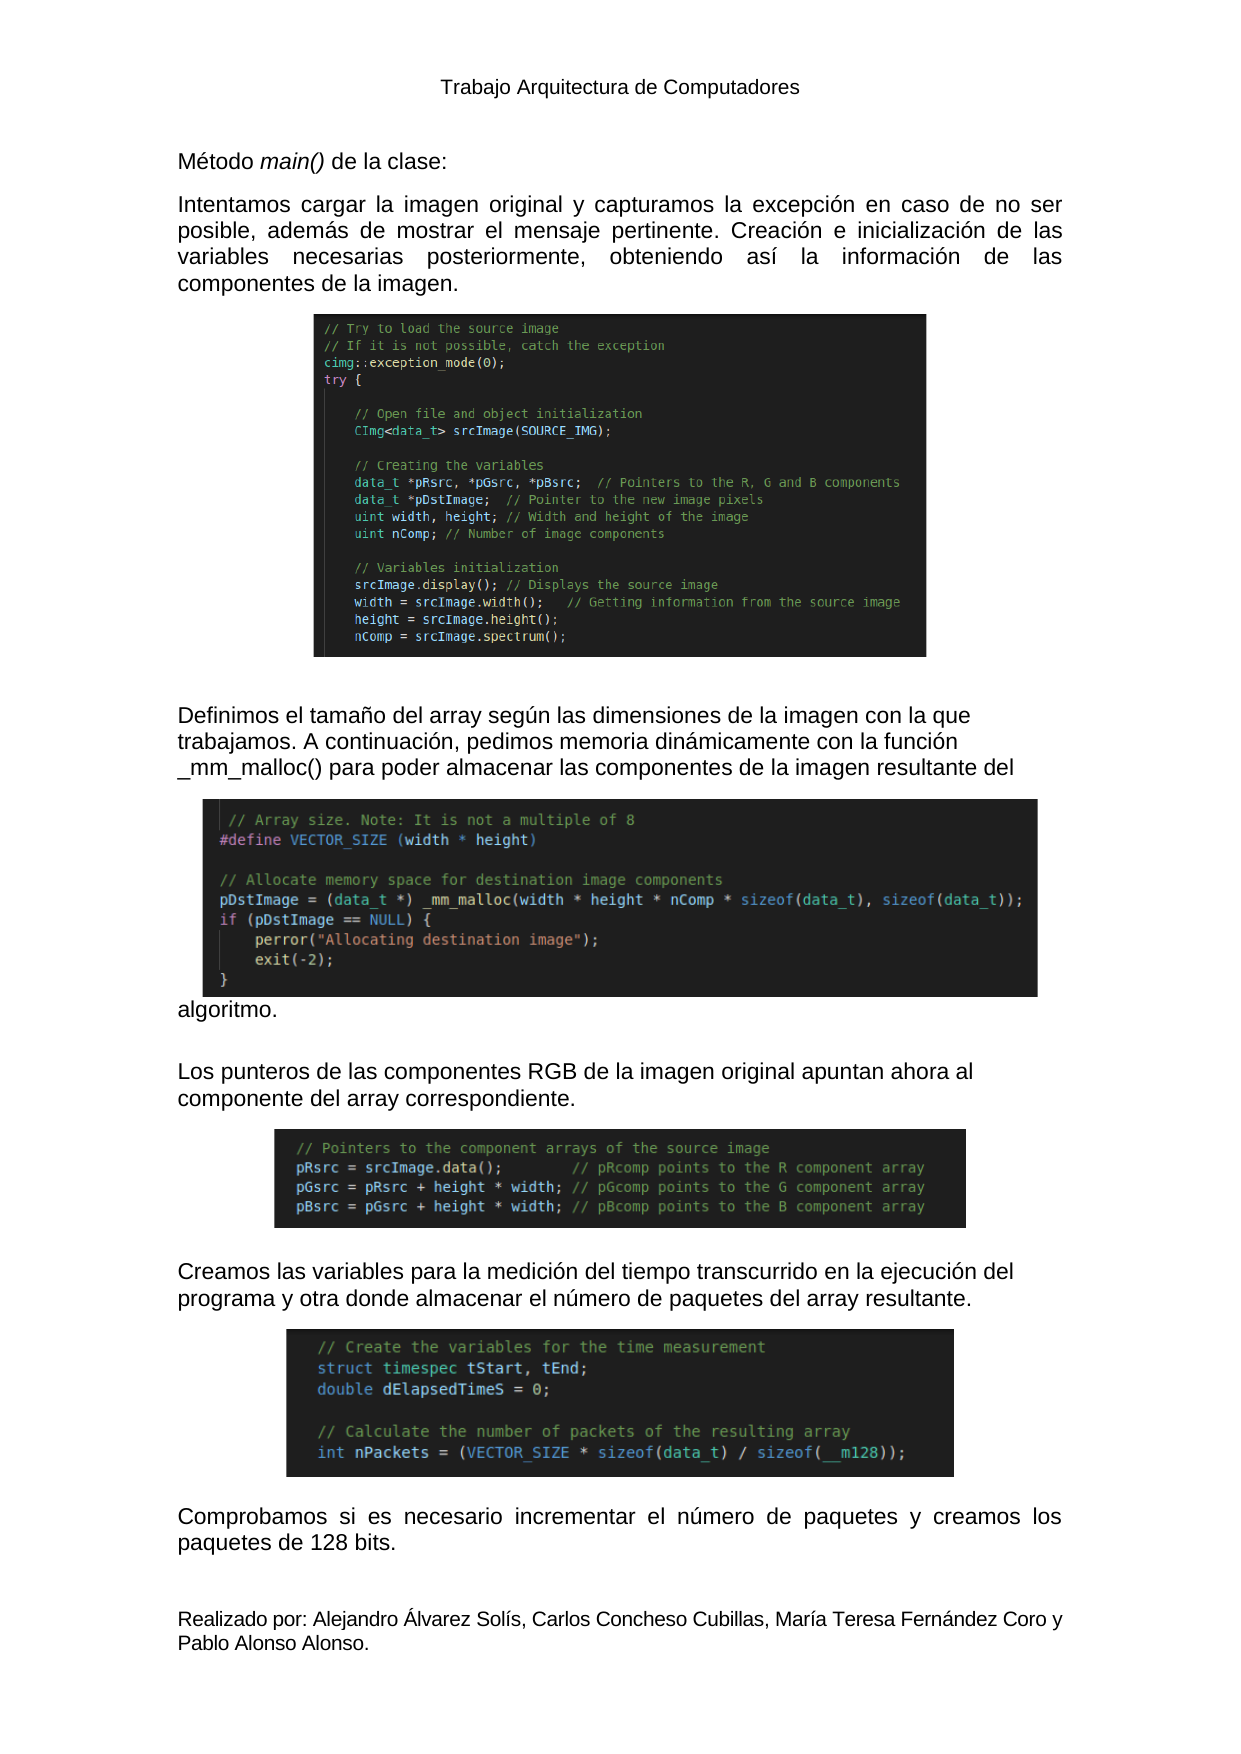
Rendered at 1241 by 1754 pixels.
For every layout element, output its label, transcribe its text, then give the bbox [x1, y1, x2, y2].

text Comprobamos si es necesario incrementar el número de paquetes y creamos los paquetes de 128 bits. [177, 1503, 1063, 1556]
text Los punteros de las componentes RGB de la imagen original apuntan ahora al componente del array correspondiente. [177, 1058, 1063, 1111]
text Definimos el tamaño del array según las dimensiones de la imagen con la que trabajamos. A continuación, pedimos memoria dinámicamente con la función _mm_malloc() para poder almacenar las componentes de la imagen resultante del algoritmo. [177, 702, 1063, 1022]
text Método main() de la clase: [177, 148, 1063, 174]
text Intentamos cargar la imagen original y capturamos la excepción en caso de no ser posible, además de mostrar el mensaje pertinente. Creación e inicialización de las variables necesarias posteriormente, obteniendo así la información de las componentes de la imagen. [177, 191, 1063, 296]
text Creamos las variables para la medición del tiempo transcurrido en la ejecución del programa y otra donde almacenar el número de paquetes del array resultante. [177, 1258, 1063, 1311]
